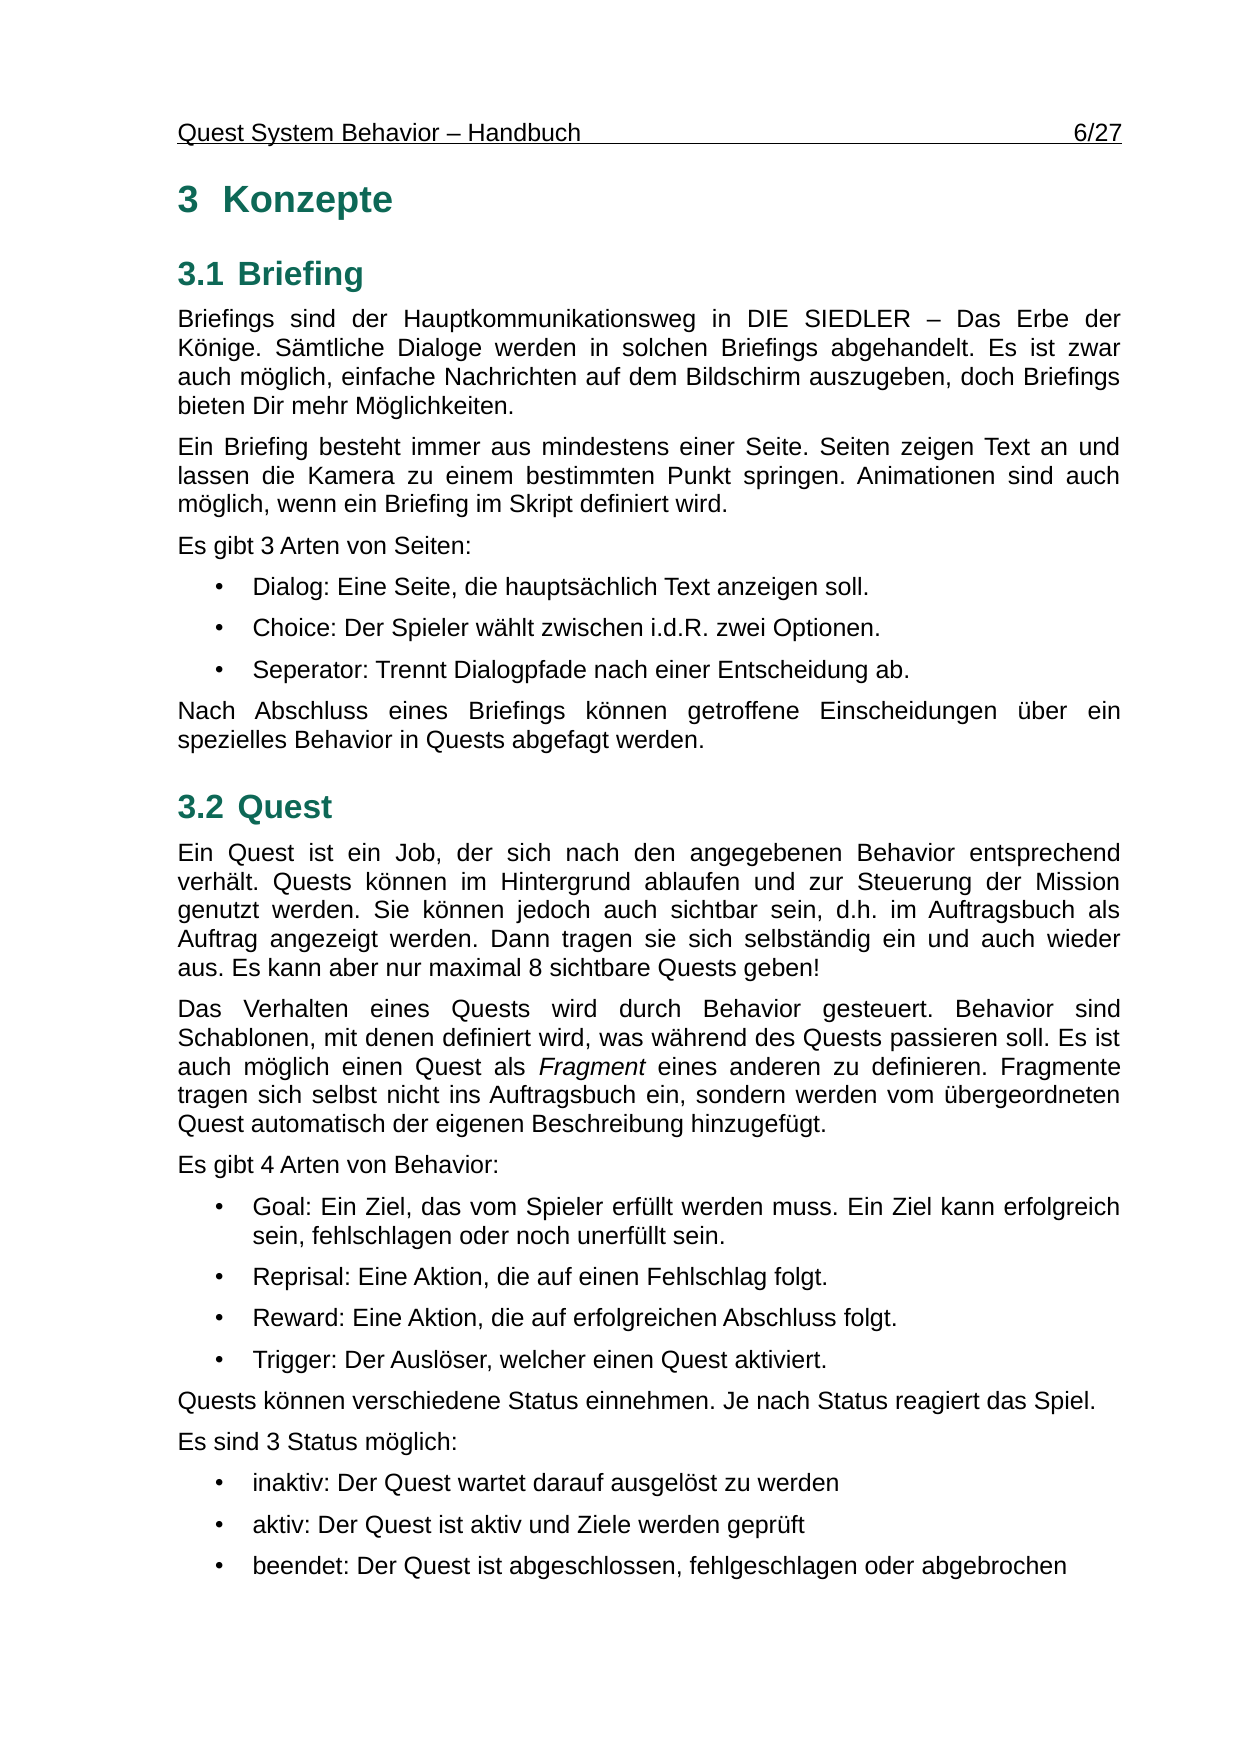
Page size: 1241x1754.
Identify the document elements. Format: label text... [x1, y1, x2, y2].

list Choice: Der Spieler wählt zwischen i.d.R. zwei Optionen. [215, 613, 1122, 642]
list inaktiv: Der Quest wartet darauf ausgelöst zu werden [215, 1468, 1122, 1497]
list aktiv: Der Quest ist aktiv und Ziele werden geprüft [215, 1510, 1122, 1539]
list Reward: Eine Aktion, die auf erfolgreichen Abschluss folgt. [215, 1303, 1122, 1332]
text Quests können verschiedene Status einnehmen. Je nach Status reagiert das Spiel. [177, 1386, 1122, 1415]
text Nach Abschluss eines Briefings können getroffene Einscheidungen über ein spezielles Behavior in Quests abgefagt werden. [177, 696, 1122, 753]
list Dialog: Eine Seite, die hauptsächlich Text anzeigen soll. [215, 572, 1122, 601]
list Reprisal: Eine Aktion, die auf einen Fehlschlag folgt. [215, 1262, 1122, 1291]
text Das Verhalten eines Quests wird durch Behavior gesteuert. Behavior sind Schablonen, mit denen definiert wird, was während des Quests passieren soll. Es ist auch möglich einen Quest als Fragment eines anderen zu definieren. Fragmente tragen sich selbst nicht ins Auftragsbuch ein, sondern werden vom übergeordneten Quest automatisch der eigenen Beschreibung hinzugefügt. [177, 994, 1122, 1138]
text Es sind 3 Status möglich: [177, 1427, 1122, 1456]
text Es gibt 3 Arten von Seiten: [177, 531, 1122, 559]
subtitle Konzepte [177, 176, 1122, 220]
list beendet: Der Quest ist abgeschlossen, fehlgeschlagen oder abgebrochen [215, 1551, 1122, 1580]
text Ein Briefing besteht immer aus mindestens einer Seite. Seiten zeigen Text an und lassen die Kamera zu einem bestimmten Punkt springen. Animationen sind auch möglich, wenn ein Briefing im Skript definiert wird. [177, 432, 1122, 518]
text Ein Quest ist ein Job, der sich nach den angegebenen Behavior entsprechend verhält. Quests können im Hintergrund ablaufen und zur Steuerung der Mission genutzt werden. Sie können jedoch auch sichtbar sein, d.h. im Auftragsbuch als Auftrag angezeigt werden. Dann tragen sie sich selbständig ein und auch wieder aus. Es kann aber nur maximal 8 sichtbare Quests geben! [177, 838, 1122, 982]
text Es gibt 4 Arten von Behavior: [177, 1151, 1122, 1179]
list Trigger: Der Auslöser, welcher einen Quest aktiviert. [215, 1344, 1122, 1373]
list Goal: Ein Ziel, das vom Spieler erfüllt werden muss. Ein Ziel kann erfolgreich sein, fehlschlagen oder noch unerfüllt sein. [215, 1192, 1122, 1249]
list Seperator: Trennt Dialogpfade nach einer Entscheidung ab. [215, 655, 1122, 683]
text Briefings sind der Hauptkommunikationsweg in DIE SIEDLER – Das Erbe der Könige. Sämtliche Dialoge werden in solchen Briefings abgehandelt. Es ist zwar auch möglich, einfache Nachrichten auf dem Bildschirm auszugeben, doch Briefings bieten Dir mehr Möglichkeiten. [177, 304, 1122, 419]
subtitle Quest [177, 787, 1122, 826]
subtitle Briefing [177, 253, 1122, 292]
